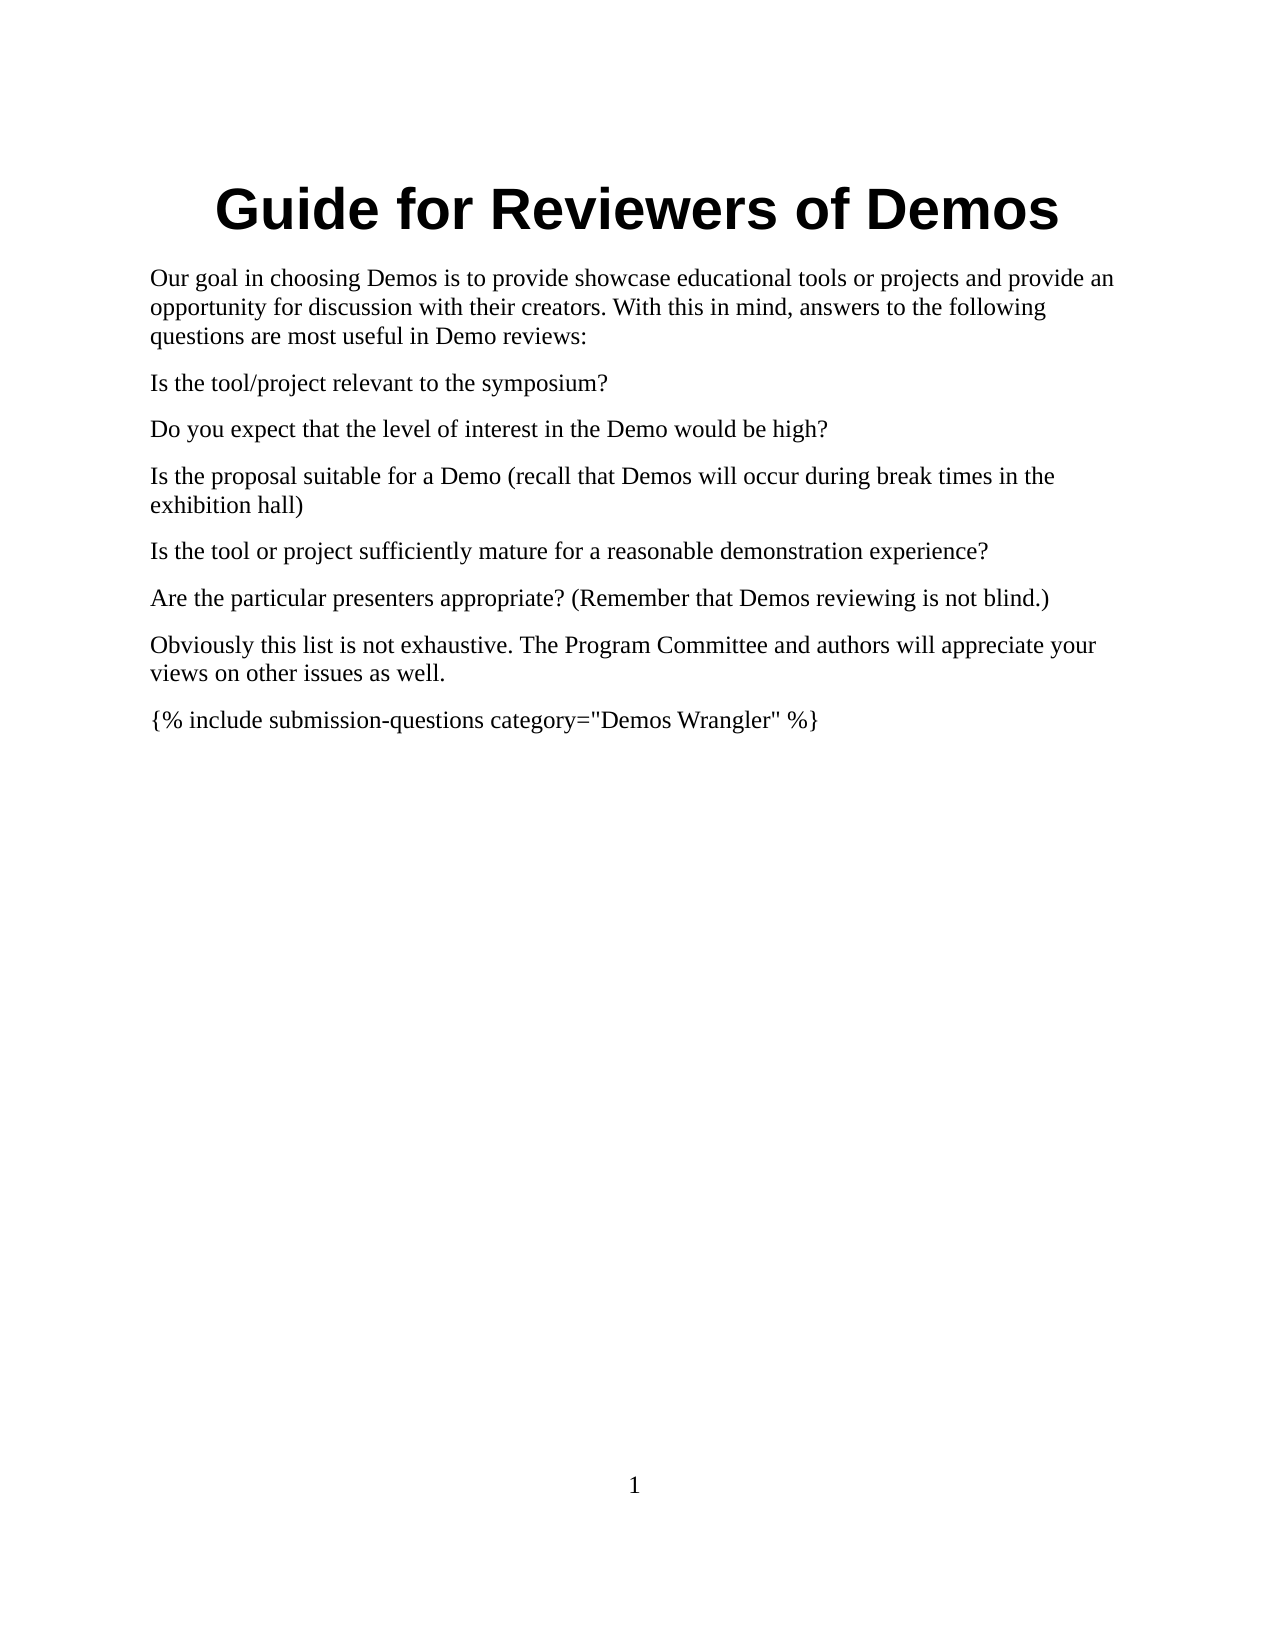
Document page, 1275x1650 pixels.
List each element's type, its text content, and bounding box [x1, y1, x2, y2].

text Is the tool/project relevant to the symposium? [150, 368, 1125, 396]
text Our goal in choosing Demos is to provide showcase educational tools or projects and provide an opportunity for discussion with their creators. With this in mind, answers to the following questions are most useful in Demo reviews: [150, 263, 1125, 350]
text Are the particular presenters appropriate? (Remember that Demos reviewing is not blind.) [150, 583, 1125, 612]
text Do you expect that the level of interest in the Demo would be high? [150, 414, 1125, 443]
text Is the tool or project sufficiently mature for a reasonable demonstration experience? [150, 536, 1125, 565]
text Obviously this list is not exhaustive. The Program Committee and authors will appreciate your views on other issues as well. [150, 630, 1125, 687]
text Is the proposal suitable for a Demo (recall that Demos will occur during break times in the exhibition hall) [150, 461, 1125, 518]
text {% include submission-questions category="Demos Wrangler" %} [150, 705, 1125, 734]
title Guide for Reviewers of Demos [150, 175, 1125, 242]
